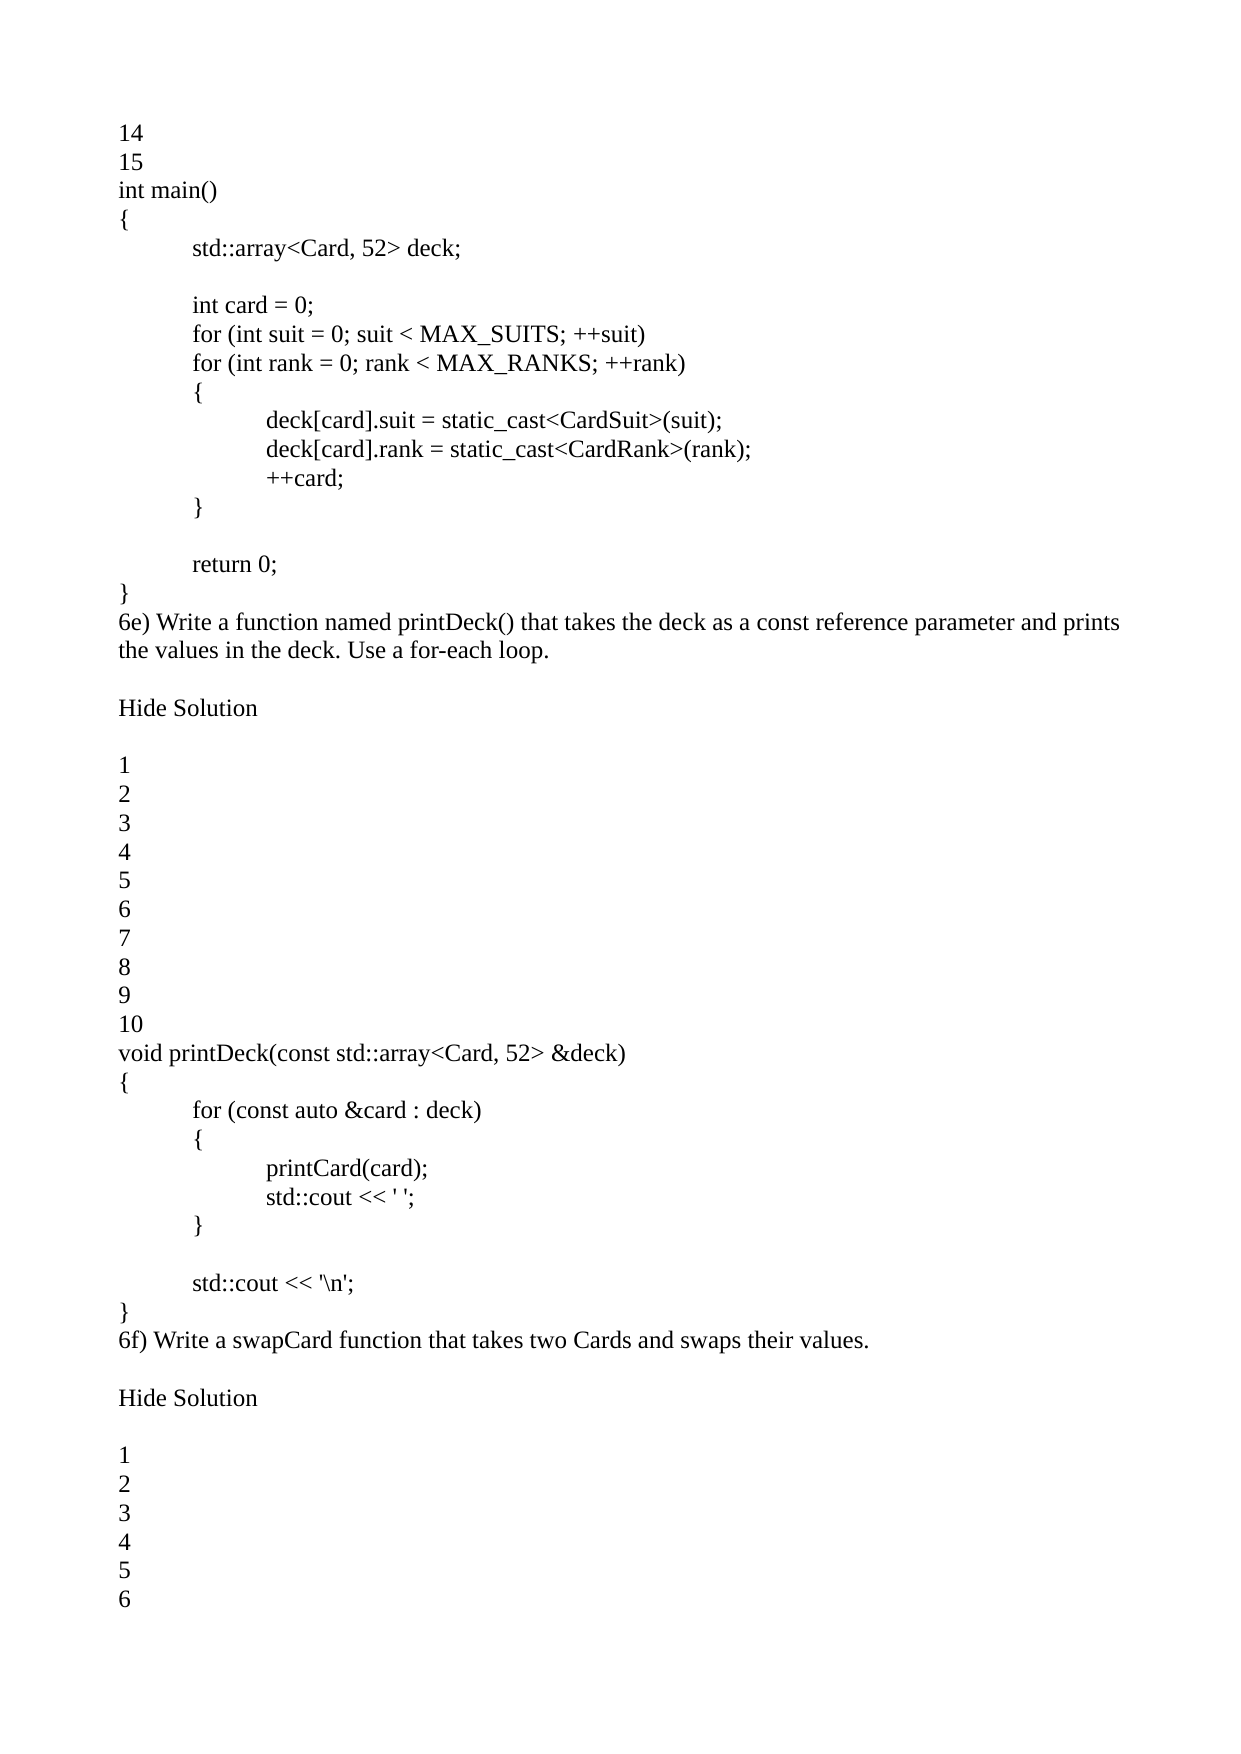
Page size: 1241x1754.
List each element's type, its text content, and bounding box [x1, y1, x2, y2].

text std::cout << '\n'; [118, 1268, 1122, 1297]
text 2 [118, 1469, 1122, 1498]
text 1 [118, 751, 1122, 779]
text 5 [118, 866, 1122, 894]
text 6 [118, 894, 1122, 923]
text { [118, 377, 1122, 406]
text 1 [118, 1441, 1122, 1469]
text { [118, 204, 1122, 233]
text } [118, 1297, 1122, 1326]
text } [118, 578, 1122, 607]
text return 0; [118, 549, 1122, 578]
text deck[card].suit = static_cast<CardSuit>(suit); [118, 406, 1122, 434]
text 2 [118, 779, 1122, 808]
text Hide Solution [118, 1383, 1122, 1412]
text { [118, 1124, 1122, 1153]
text int card = 0; [118, 291, 1122, 319]
text std::cout << ' '; [118, 1182, 1122, 1211]
text 3 [118, 808, 1122, 837]
text 6 [118, 1584, 1122, 1613]
text 3 [118, 1498, 1122, 1527]
text printCard(card); [118, 1153, 1122, 1182]
text 4 [118, 837, 1122, 866]
text deck[card].rank = static_cast<CardRank>(rank); [118, 434, 1122, 463]
text for (const auto &card : deck) [118, 1096, 1122, 1124]
text Hide Solution [118, 693, 1122, 722]
text void printDeck(const std::array<Card, 52> &deck) [118, 1038, 1122, 1067]
text 10 [118, 1009, 1122, 1038]
text for (int suit = 0; suit < MAX_SUITS; ++suit) [118, 319, 1122, 348]
text int main() [118, 176, 1122, 204]
text 5 [118, 1556, 1122, 1584]
text 14 [118, 118, 1122, 147]
text { [118, 1067, 1122, 1096]
text 7 [118, 923, 1122, 952]
text 4 [118, 1527, 1122, 1556]
text } [118, 492, 1122, 521]
text 6e) Write a function named printDeck() that takes the deck as a const reference parameter and prints the values in the deck. Use a for-each loop. [118, 607, 1122, 664]
text 8 [118, 952, 1122, 981]
text 9 [118, 981, 1122, 1009]
text ++card; [118, 463, 1122, 492]
text for (int rank = 0; rank < MAX_RANKS; ++rank) [118, 348, 1122, 377]
text 15 [118, 147, 1122, 176]
text std::array<Card, 52> deck; [118, 233, 1122, 262]
text 6f) Write a swapCard function that takes two Cards and swaps their values. [118, 1326, 1122, 1354]
text } [118, 1211, 1122, 1239]
